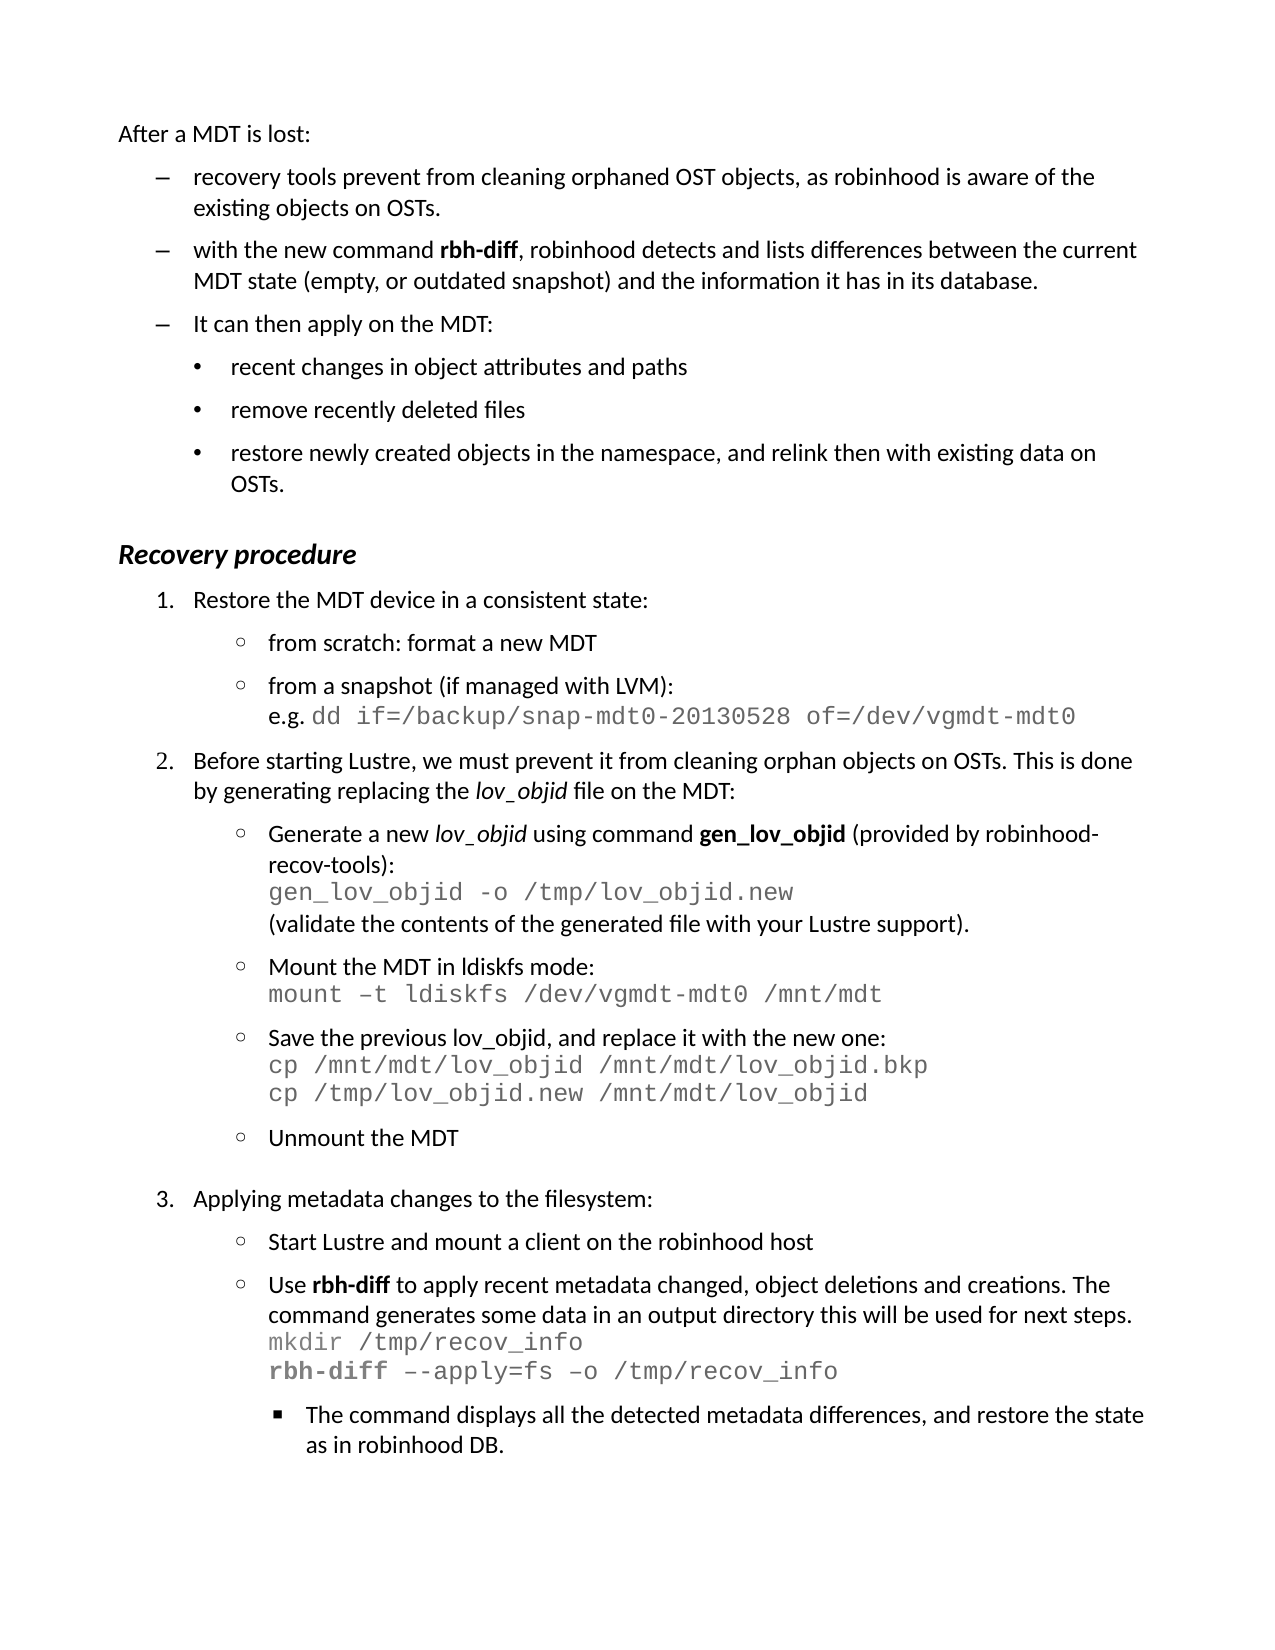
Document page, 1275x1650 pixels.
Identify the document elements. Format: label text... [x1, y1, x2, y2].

list recovery tools prevent from cleaning orphaned OST objects, as robinhood is aware of the existing objects on OSTs. [156, 161, 1157, 222]
list from scratch: format a new MDT [231, 627, 1157, 657]
list Save the previous lov_objid, and replace it with the new one: cp /mnt/mdt/lov_objid /mnt/mdt/lov_objid.bkp cp /tmp/lov_objid.new /mnt/mdt/lov_objid [231, 1022, 1157, 1109]
list Generate a new lov_objid using command gen_lov_objid (provided by robinhood-recov-tools): gen_lov_objid -o /tmp/lov_objid.new (validate the contents of the generated file with your Lustre support). [231, 818, 1157, 938]
list Applying metadata changes to the filesystem: [156, 1183, 1157, 1213]
list The command displays all the detected metadata differences, and restore the state as in robinhood DB. [268, 1399, 1157, 1460]
subtitle Recovery procedure [118, 536, 1157, 571]
list Restore the MDT device in a consistent state: [156, 584, 1157, 614]
list It can then apply on the MDT: [156, 308, 1157, 339]
list recent changes in object attributes and paths [193, 351, 1157, 382]
list remove recently deleted files [193, 394, 1157, 425]
list Unmount the MDT [231, 1122, 1157, 1152]
list Start Lustre and mount a client on the robinhood host [231, 1226, 1157, 1256]
list restore newly created objects in the namespace, and relink then with existing data on OSTs. [193, 437, 1157, 498]
text After a MDT is lost: [118, 118, 1157, 149]
list from a snapshot (if managed with LVM): e.g. dd if=/backup/snap-mdt0-20130528 of=/dev/vgmdt-mdt0 [231, 670, 1157, 732]
list Before starting Lustre, we must prevent it from cleaning orphan objects on OSTs. This is done by generating replacing the lov_objid file on the MDT: [156, 745, 1157, 806]
list Use rbh-diff to apply recent metadata changed, object deletions and creations. The command generates some data in an output directory this will be used for next steps. mkdir /tmp/recov_info rbh-diff –-apply=fs –o /tmp/recov_info [231, 1269, 1157, 1387]
list Mount the MDT in ldiskfs mode: mount –t ldiskfs /dev/vgmdt-mdt0 /mnt/mdt [231, 951, 1157, 1009]
list with the new command rbh-diff, robinhood detects and lists differences between the current MDT state (empty, or outdated snapshot) and the information it has in its database. [156, 235, 1157, 296]
